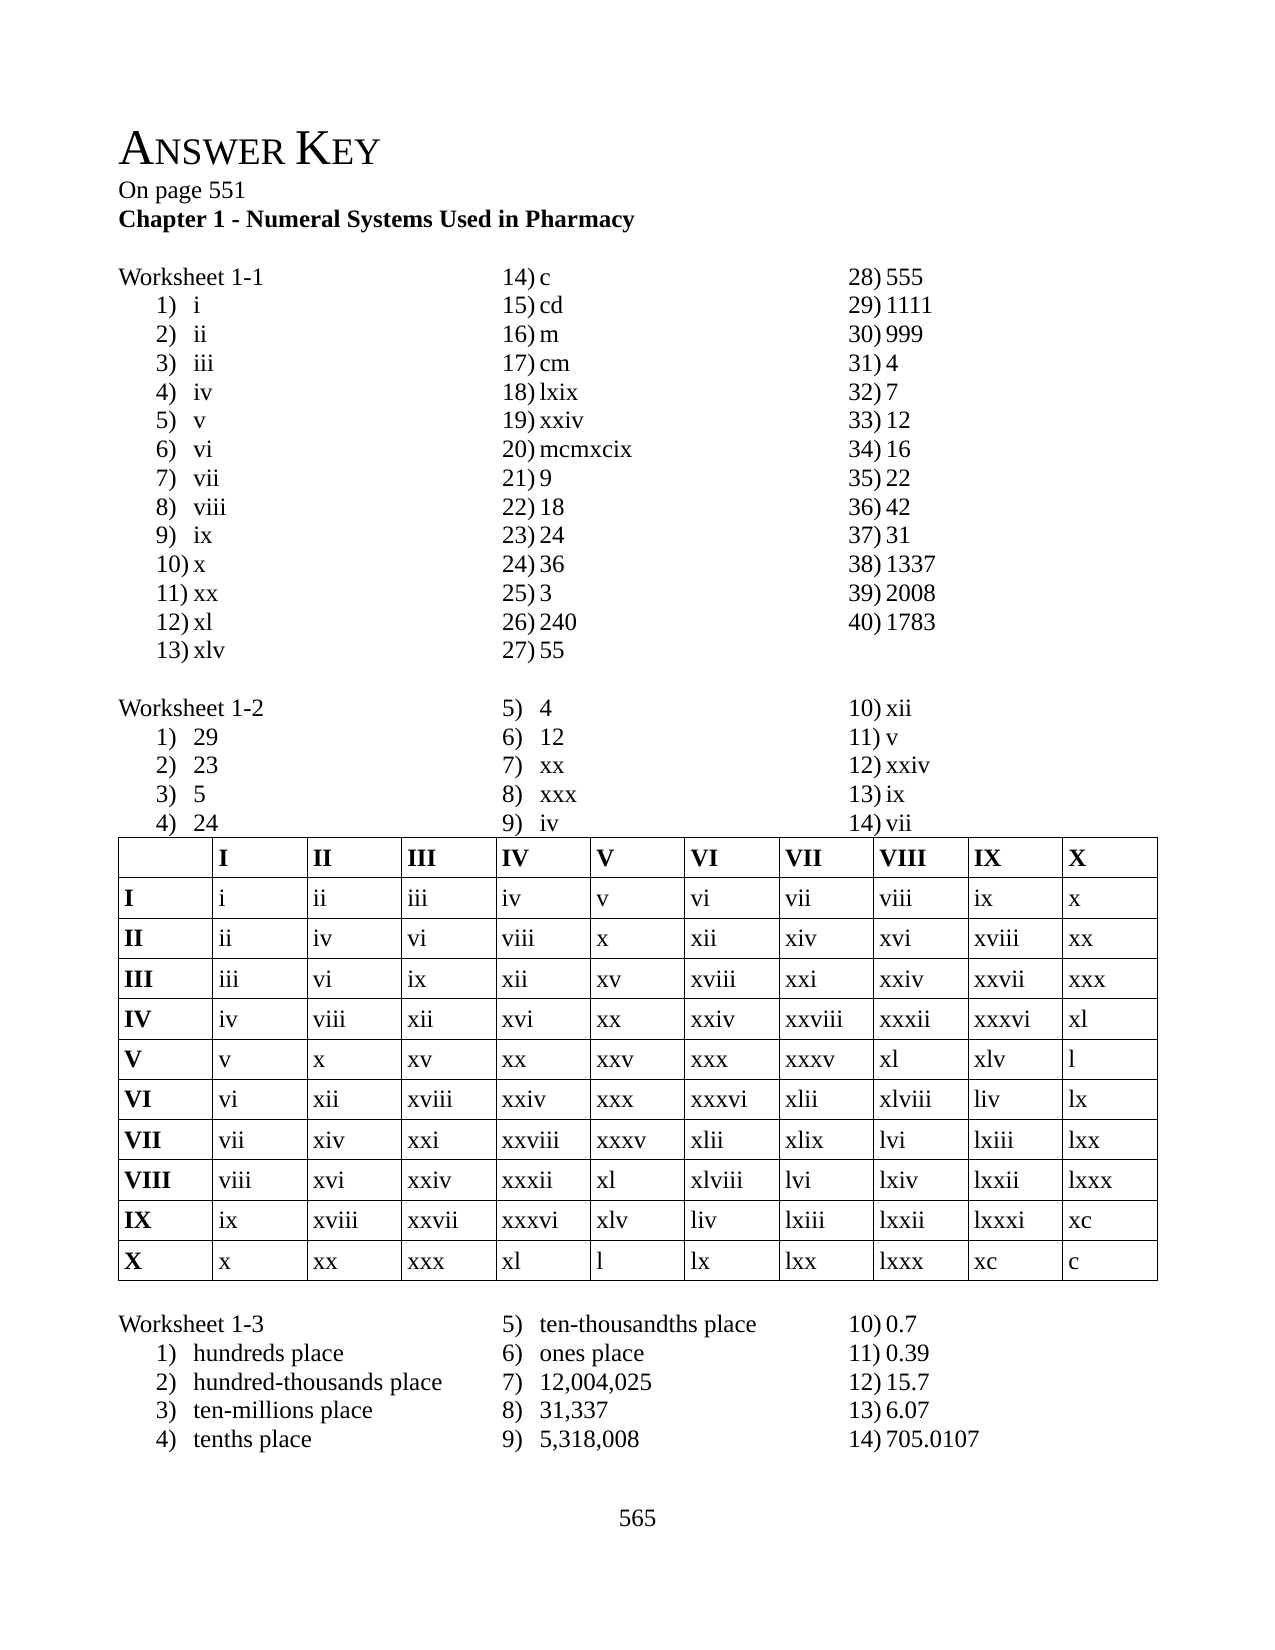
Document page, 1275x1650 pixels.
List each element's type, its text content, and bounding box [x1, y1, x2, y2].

table_cell lvi [874, 1120, 968, 1159]
table_cell VI [119, 1080, 212, 1119]
list tenths place [156, 1424, 464, 1453]
table_cell vii [213, 1120, 307, 1159]
list iv [502, 808, 811, 837]
table_cell xx [1063, 919, 1157, 958]
table_cell VIII [119, 1160, 212, 1200]
table_cell xii [497, 959, 590, 998]
list xii [848, 693, 1157, 722]
table_cell xlii [780, 1080, 873, 1119]
table_cell xxxvi [497, 1201, 590, 1240]
list cd [502, 291, 811, 319]
table_cell xxxii [497, 1160, 590, 1200]
table_cell lx [685, 1241, 779, 1280]
list ten-thousandths place [502, 1309, 811, 1338]
table_header III [402, 838, 496, 877]
table_cell xxiv [874, 959, 968, 998]
list 4 [848, 348, 1157, 377]
table_cell xii [685, 919, 779, 958]
list 22 [848, 463, 1157, 492]
table_cell l [591, 1241, 684, 1280]
table_header X [1063, 838, 1157, 877]
table_cell lxxii [874, 1201, 968, 1240]
table_cell viii [308, 999, 401, 1038]
list cm [502, 348, 811, 377]
table_cell viii [874, 878, 968, 917]
table_cell xxviii [497, 1120, 590, 1159]
table_cell xx [497, 1040, 590, 1079]
list 4 [502, 693, 811, 722]
table_cell c [1063, 1241, 1157, 1280]
list 1783 [848, 607, 1157, 636]
table_header IV [497, 838, 590, 877]
table_cell viii [497, 919, 590, 958]
table_cell viii [213, 1160, 307, 1200]
list 1111 [848, 291, 1157, 319]
list 5 [156, 779, 464, 808]
table_cell iv [308, 919, 401, 958]
list xxiv [848, 751, 1157, 779]
list 6.07 [848, 1395, 1157, 1424]
table_cell xxviii [780, 999, 873, 1038]
table_cell l [1063, 1040, 1157, 1079]
list ones place [502, 1338, 811, 1367]
list 36 [502, 549, 811, 578]
table_cell v [213, 1040, 307, 1079]
table_cell liv [969, 1080, 1062, 1119]
table_cell ii [213, 919, 307, 958]
list hundred-thousands place [156, 1367, 464, 1395]
table_cell xxxvi [685, 1080, 779, 1119]
table_cell vi [308, 959, 401, 998]
table_cell lxx [1063, 1120, 1157, 1159]
table_cell V [119, 1040, 212, 1079]
table_cell lxxx [874, 1241, 968, 1280]
table_cell xlviii [685, 1160, 779, 1200]
list 999 [848, 319, 1157, 348]
table_cell II [119, 919, 212, 958]
table_cell vii [780, 878, 873, 917]
table_cell xii [402, 999, 496, 1038]
table_cell x [308, 1040, 401, 1079]
list 3 [502, 578, 811, 607]
text Chapter 1 - Numeral Systems Used in Pharmacy [118, 204, 1157, 233]
table_cell v [591, 878, 684, 917]
list 24 [502, 521, 811, 549]
table_cell xviii [969, 919, 1062, 958]
table_cell vi [402, 919, 496, 958]
table_cell xvi [497, 999, 590, 1038]
list vii [156, 463, 464, 492]
table_cell x [213, 1241, 307, 1280]
table_cell xxxv [591, 1120, 684, 1159]
table_cell xxvii [402, 1201, 496, 1240]
table_cell III [119, 959, 212, 998]
table_cell xxx [591, 1080, 684, 1119]
list lxix [502, 377, 811, 406]
table_cell x [1063, 878, 1157, 917]
table_cell iv [213, 999, 307, 1038]
table_cell xxiv [685, 999, 779, 1038]
list mcmxcix [502, 434, 811, 463]
list hundreds place [156, 1338, 464, 1367]
list 12 [502, 722, 811, 751]
table_cell xl [874, 1040, 968, 1079]
list 1337 [848, 549, 1157, 578]
table_cell lvi [780, 1160, 873, 1200]
table_cell xl [591, 1160, 684, 1200]
list 5,318,008 [502, 1424, 811, 1453]
list viii [156, 492, 464, 521]
list m [502, 319, 811, 348]
table_cell lxx [780, 1241, 873, 1280]
list xxiv [502, 406, 811, 434]
list 705.0107 [848, 1424, 1157, 1453]
table_header VII [780, 838, 873, 877]
list 24 [156, 808, 464, 837]
table_cell liv [685, 1201, 779, 1240]
table_cell xiv [308, 1120, 401, 1159]
list 29 [156, 722, 464, 751]
table_cell xxx [685, 1040, 779, 1079]
table_cell xvi [874, 919, 968, 958]
table_cell xxiv [497, 1080, 590, 1119]
list 240 [502, 607, 811, 636]
table_cell xc [969, 1241, 1062, 1280]
list xlv [156, 636, 464, 664]
list 12,004,025 [502, 1367, 811, 1395]
list 7 [848, 377, 1157, 406]
list ten-millions place [156, 1395, 464, 1424]
table_cell xlviii [874, 1080, 968, 1119]
table_cell xxxvi [969, 999, 1062, 1038]
list 18 [502, 492, 811, 521]
list 555 [848, 262, 1157, 291]
list 2008 [848, 578, 1157, 607]
table_cell xv [402, 1040, 496, 1079]
table_cell x [591, 919, 684, 958]
list 55 [502, 636, 811, 664]
list xxx [502, 779, 811, 808]
table_cell xx [308, 1241, 401, 1280]
table_header VIII [874, 838, 968, 877]
table_cell lxiii [969, 1120, 1062, 1159]
table_cell ii [308, 878, 401, 917]
table_header IX [969, 838, 1062, 877]
table_cell xxx [402, 1241, 496, 1280]
table_cell lx [1063, 1080, 1157, 1119]
list c [502, 262, 811, 291]
list x [156, 549, 464, 578]
list i [156, 291, 464, 319]
text ANSWER KEY [118, 118, 1157, 176]
list 0.7 [848, 1309, 1157, 1338]
table_cell I [119, 878, 212, 917]
list xl [156, 607, 464, 636]
list xx [156, 578, 464, 607]
table_cell ix [402, 959, 496, 998]
text On page 551 [118, 176, 1157, 204]
table_cell xviii [308, 1201, 401, 1240]
table_cell xxv [591, 1040, 684, 1079]
table_cell xx [591, 999, 684, 1038]
table_cell lxiv [874, 1160, 968, 1200]
table_cell xxx [1063, 959, 1157, 998]
list 42 [848, 492, 1157, 521]
list v [156, 406, 464, 434]
table_cell X [119, 1241, 212, 1280]
list ix [848, 779, 1157, 808]
table_cell lxxx [1063, 1160, 1157, 1200]
table_cell xl [497, 1241, 590, 1280]
list 9 [502, 463, 811, 492]
table_cell xlix [780, 1120, 873, 1159]
list xx [502, 751, 811, 779]
list vi [156, 434, 464, 463]
table_cell lxiii [780, 1201, 873, 1240]
list iii [156, 348, 464, 377]
table_cell iv [497, 878, 590, 917]
table_cell xlii [685, 1120, 779, 1159]
table_cell xlv [591, 1201, 684, 1240]
table_cell lxxxi [969, 1201, 1062, 1240]
table_cell xxvii [969, 959, 1062, 998]
table_cell iii [213, 959, 307, 998]
table_cell xviii [685, 959, 779, 998]
table_cell iii [402, 878, 496, 917]
list 31,337 [502, 1395, 811, 1424]
list 0.39 [848, 1338, 1157, 1367]
list 23 [156, 751, 464, 779]
table_cell xxi [402, 1120, 496, 1159]
text Worksheet 1-1 [118, 262, 464, 291]
table_cell xc [1063, 1201, 1157, 1240]
list ii [156, 319, 464, 348]
table_cell xiv [780, 919, 873, 958]
list 12 [848, 406, 1157, 434]
list 15.7 [848, 1367, 1157, 1395]
table_cell xl [1063, 999, 1157, 1038]
table_cell VII [119, 1120, 212, 1159]
list 31 [848, 521, 1157, 549]
table_cell xv [591, 959, 684, 998]
table_cell xxxv [780, 1040, 873, 1079]
table_cell IX [119, 1201, 212, 1240]
text Worksheet 1-2 [118, 693, 464, 722]
table_cell xxxii [874, 999, 968, 1038]
table_cell xvi [308, 1160, 401, 1200]
table_cell IV [119, 999, 212, 1038]
table_cell vi [685, 878, 779, 917]
list 16 [848, 434, 1157, 463]
list vii [848, 808, 1157, 837]
table_cell ix [213, 1201, 307, 1240]
text Worksheet 1-3 [118, 1309, 464, 1338]
table_cell ix [969, 878, 1062, 917]
table_cell xxi [780, 959, 873, 998]
list iv [156, 377, 464, 406]
table_cell xlv [969, 1040, 1062, 1079]
table_header V [591, 838, 684, 877]
table_header [119, 838, 212, 877]
table_cell xii [308, 1080, 401, 1119]
table_header I [213, 838, 307, 877]
table_header VI [685, 838, 779, 877]
list ix [156, 521, 464, 549]
table_cell xviii [402, 1080, 496, 1119]
table_cell i [213, 878, 307, 917]
list v [848, 722, 1157, 751]
table_cell xxiv [402, 1160, 496, 1200]
table_cell vi [213, 1080, 307, 1119]
table_cell lxxii [969, 1160, 1062, 1200]
table_header II [308, 838, 401, 877]
